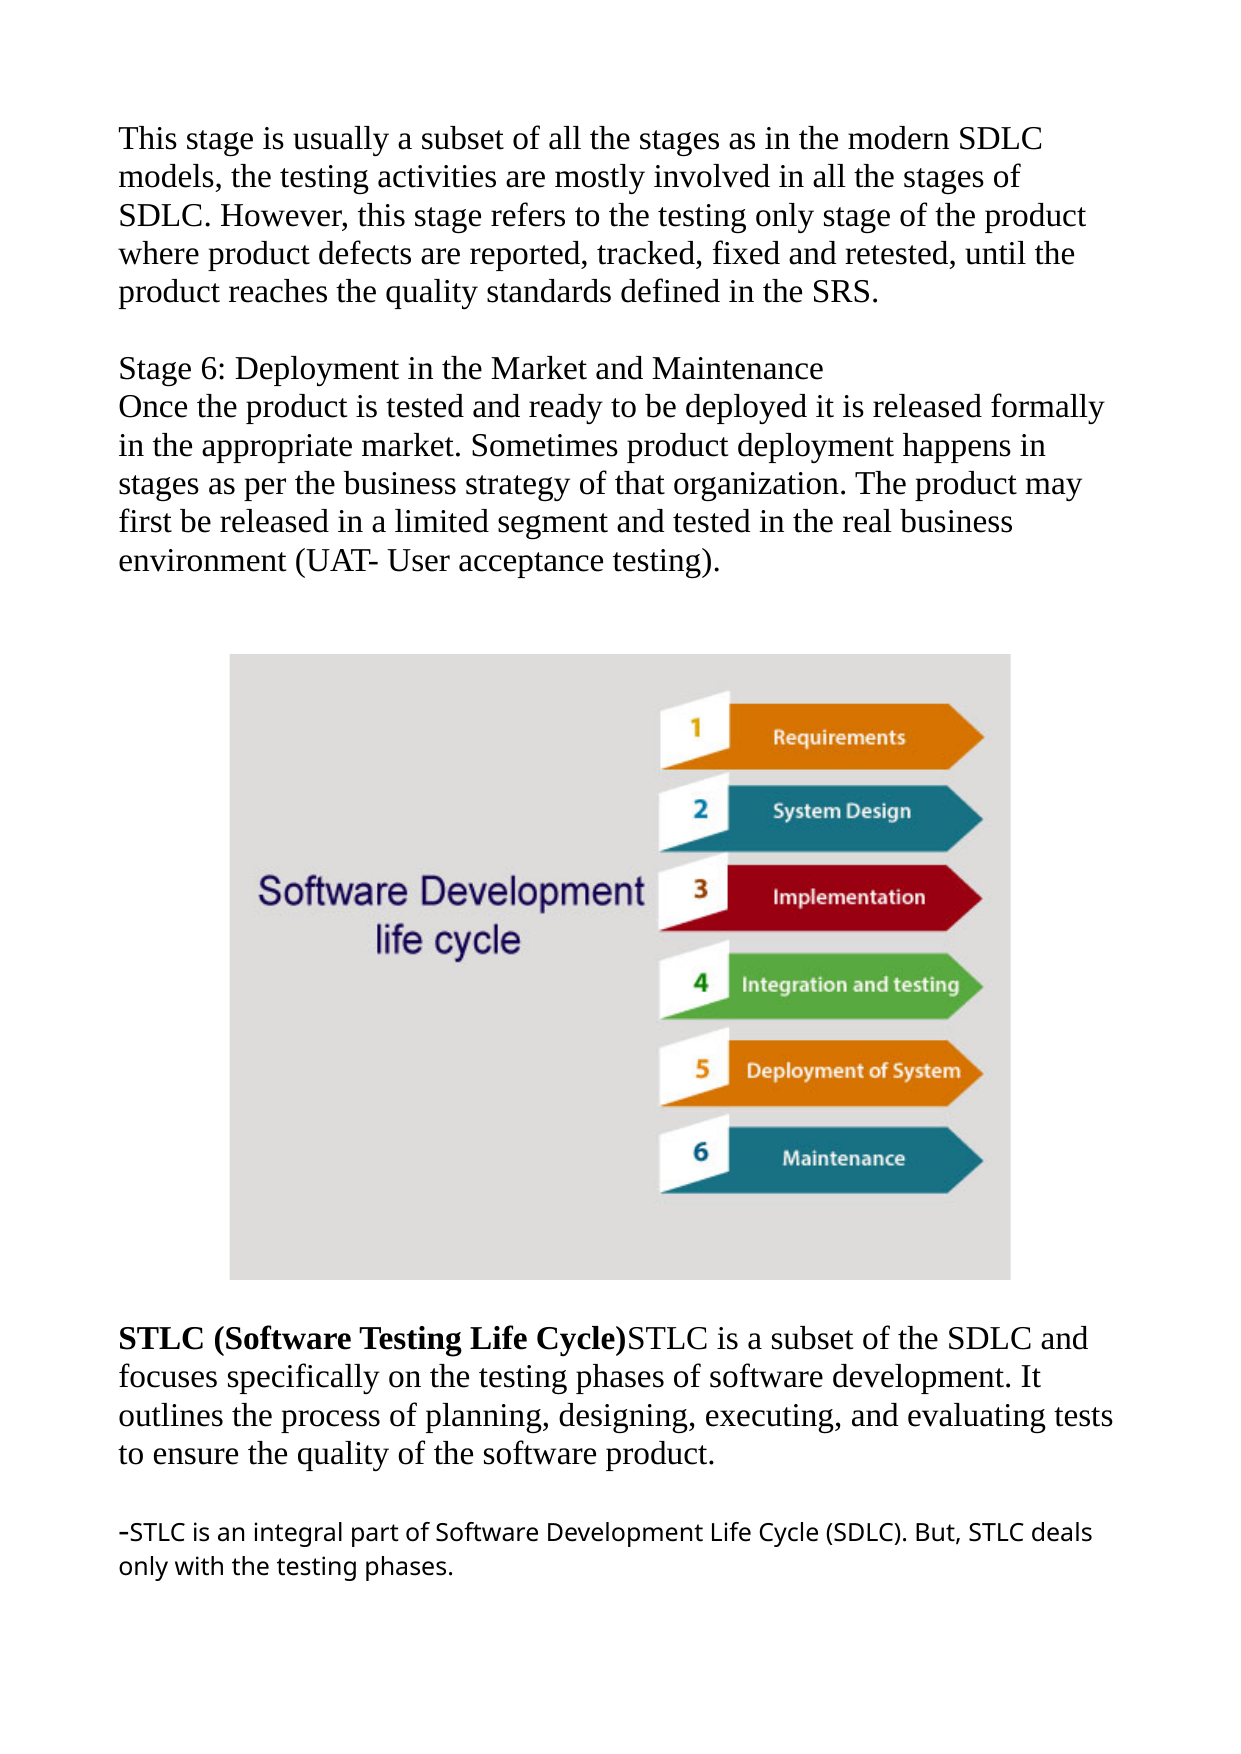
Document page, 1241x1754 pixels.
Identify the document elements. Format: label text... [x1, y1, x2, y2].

text Stage 6: Deployment in the Market and Maintenance [118, 348, 1122, 386]
text Once the product is tested and ready to be deployed it is released formally in the appropriate market. Sometimes product deployment happens in stages as per the business strategy of that organization. The product may first be released in a limited segment and tested in the real business environment (UAT- User acceptance testing). [118, 386, 1122, 578]
picture [229, 654, 1011, 1280]
text STLC (Software Testing Life Cycle)STLC is a subset of the SDLC and focuses specifically on the testing phases of software development. It outlines the process of planning, designing, executing, and evaluating tests to ensure the quality of the software product. [118, 1318, 1122, 1471]
text -STLC is an integral part of Software Development Life Cycle (SDLC). But, STLC deals only with the testing phases. [118, 1510, 1122, 1582]
text This stage is usually a subset of all the stages as in the modern SDLC models, the testing activities are mostly involved in all the stages of SDLC. However, this stage refers to the testing only stage of the product where product defects are reported, tracked, fixed and retested, until the product reaches the quality standards defined in the SRS. [118, 118, 1122, 310]
